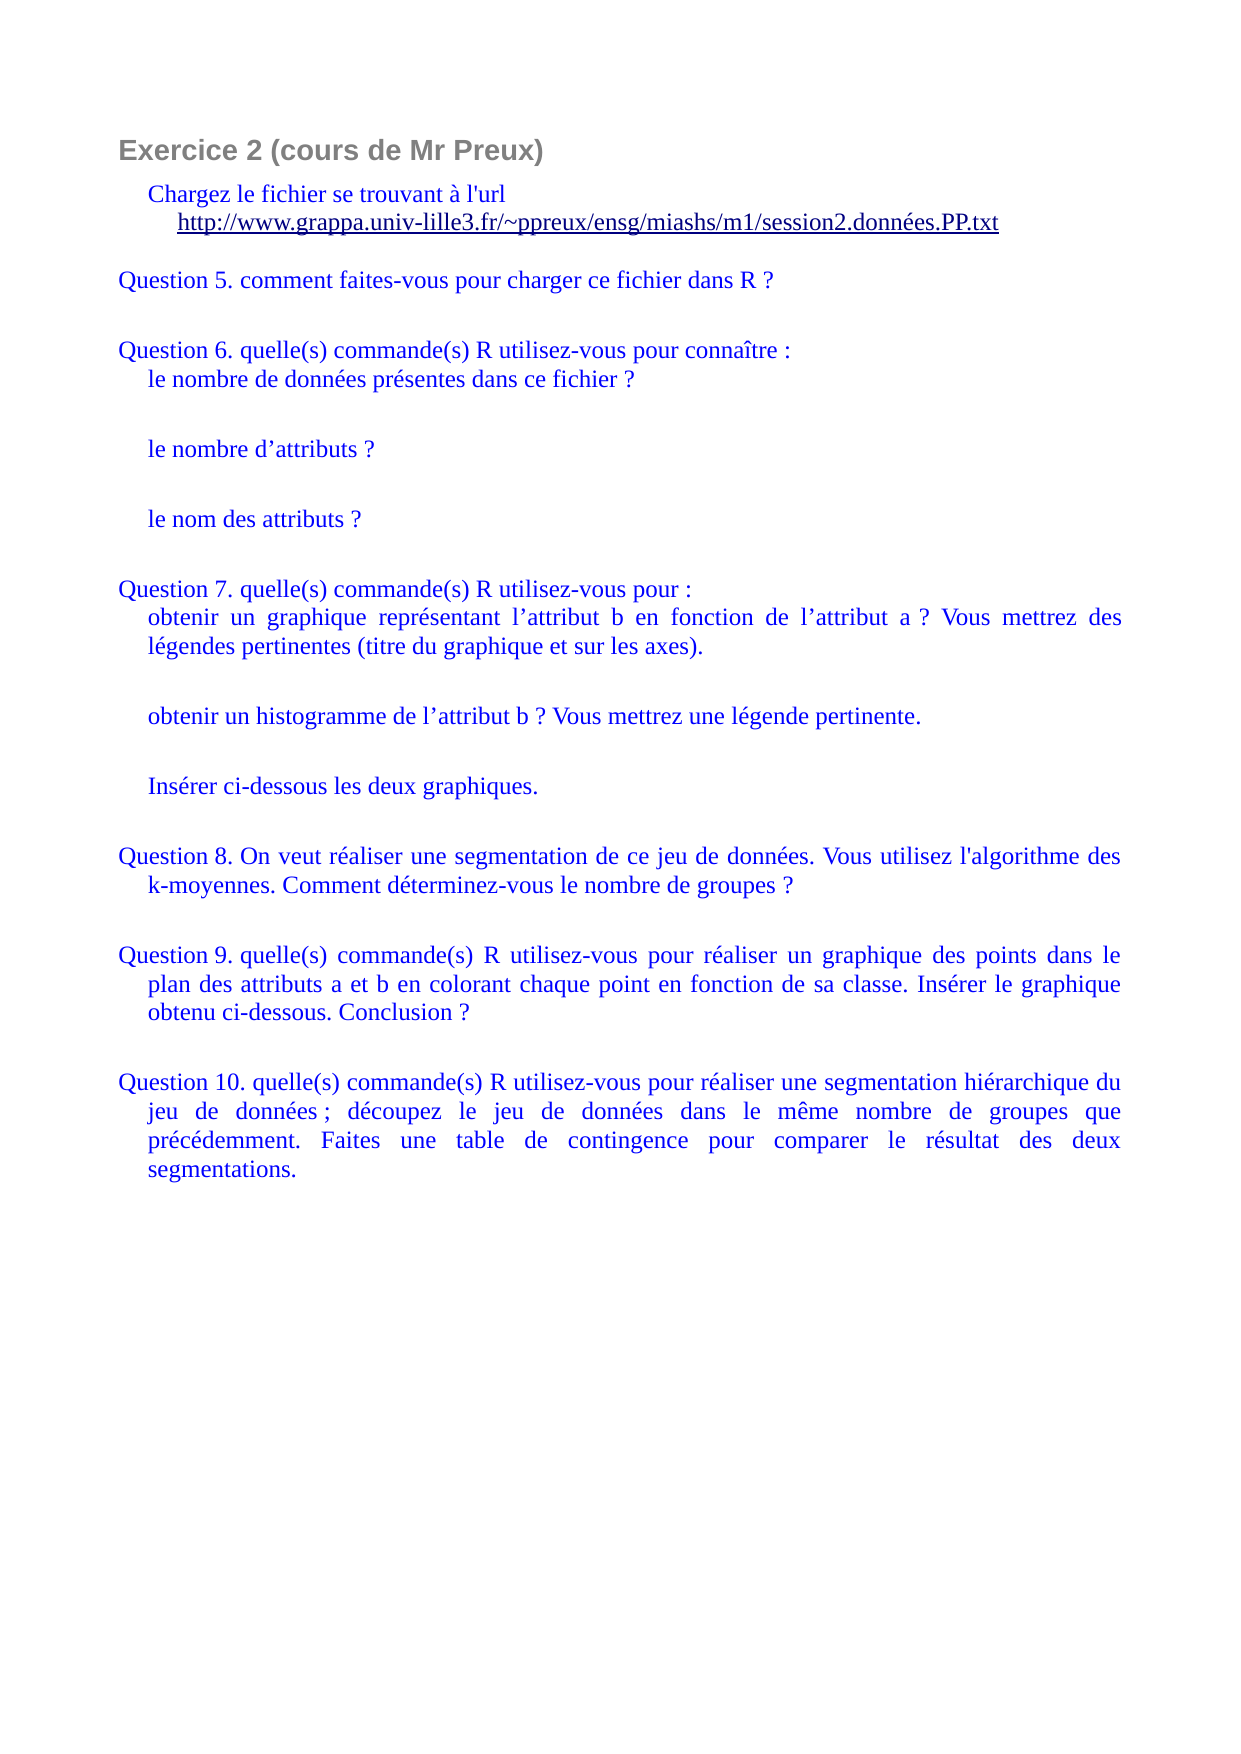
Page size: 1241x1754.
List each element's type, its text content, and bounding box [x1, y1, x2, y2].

list le nombre de données présentes dans ce fichier ? [118, 364, 1122, 392]
list Insérer ci-dessous les deux graphiques. [118, 771, 1122, 800]
list quelle(s) commande(s) R utilisez-vous pour réaliser une segmentation hiérarchique du jeu de données ; découpez le jeu de données dans le même nombre de groupes que précédemment. Faites une table de contingence pour comparer le résultat des deux segmentations. [118, 1067, 1122, 1182]
list quelle(s) commande(s) R utilisez-vous pour connaître : [118, 335, 1122, 364]
subtitle Exercice 2 (cours de Mr Preux) [118, 133, 1122, 166]
list Chargez le fichier se trouvant à l'url [118, 179, 1122, 207]
list quelle(s) commande(s) R utilisez-vous pour réaliser un graphique des points dans le plan des attributs a et b en colorant chaque point en fonction de sa classe. Insérer le graphique obtenu ci-dessous. Conclusion ? [118, 940, 1122, 1026]
list le nombre d’attributs ? [118, 434, 1122, 462]
list quelle(s) commande(s) R utilisez-vous pour : [118, 574, 1122, 602]
list On veut réaliser une segmentation de ce jeu de données. Vous utilisez l'algorithme des k-moyennes. Comment déterminez-vous le nombre de groupes ? [118, 841, 1122, 899]
list obtenir un graphique représentant l’attribut b en fonction de l’attribut a ? Vous mettrez des légendes pertinentes (titre du graphique et sur les axes). [118, 602, 1122, 660]
list le nom des attributs ? [118, 504, 1122, 532]
list comment faites-vous pour charger ce fichier dans R ? [118, 265, 1122, 294]
list http://www.grappa.univ-lille3.fr/~ppreux/ensg/miashs/m1/session2.données.PP.txt [148, 207, 1122, 236]
list obtenir un histogramme de l’attribut b ? Vous mettrez une légende pertinente. [118, 701, 1122, 730]
